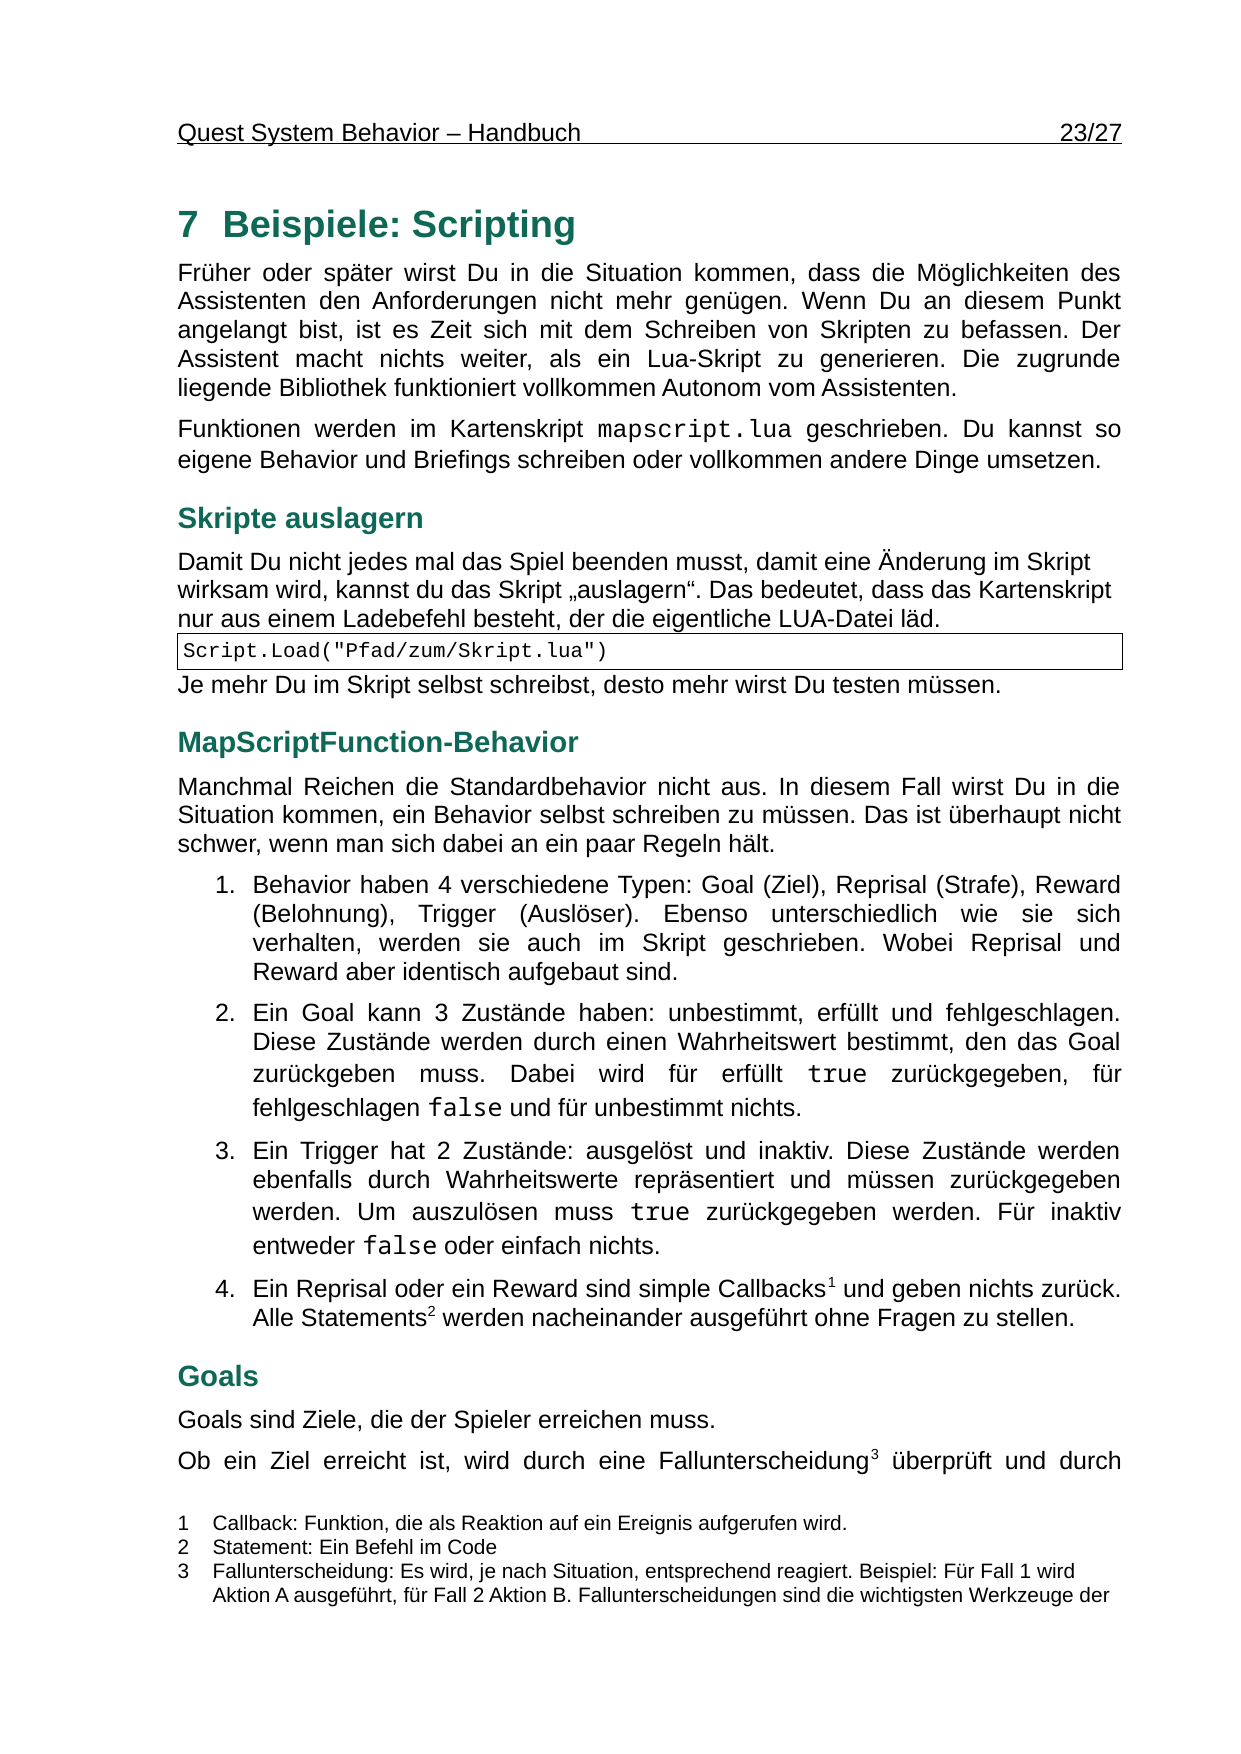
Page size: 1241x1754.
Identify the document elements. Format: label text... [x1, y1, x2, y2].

subtitle Goals [177, 1359, 1122, 1392]
text Je mehr Du im Skript selbst schreibst, desto mehr wirst Du testen müssen. [177, 670, 1122, 698]
text Damit Du nicht jedes mal das Spiel beenden musst, damit eine Änderung im Skript wirksam wird, kannst du das Skript „auslagern“. Das bedeutet, dass das Kartenskript nur aus einem Ladebefehl besteht, der die eigentliche LUA-Datei läd. [177, 547, 1122, 633]
list Ein Trigger hat 2 Zustände: ausgelöst und inaktiv. Diese Zustände werden ebenfalls durch Wahrheitswerte repräsentiert und müssen zurückgegeben werden. Um auszulösen muss true zurückgegeben werden. Für inaktiv entweder false oder einfach nichts. [215, 1136, 1122, 1262]
list Ein Reprisal oder ein Reward sind simple Callbacks und geben nichts zurück. Alle Statements werden nacheinander ausgeführt ohne Fragen zu stellen. [215, 1274, 1122, 1332]
list Ein Goal kann 3 Zustände haben: unbestimmt, erfüllt und fehlgeschlagen. Diese Zustände werden durch einen Wahrheitswert bestimmt, den das Goal zurückgeben muss. Dabei wird für erfüllt true zurückgegeben, für fehlgeschlagen false und für unbestimmt nichts. [215, 998, 1122, 1123]
text Früher oder später wirst Du in die Situation kommen, dass die Möglichkeiten des Assistenten den Anforderungen nicht mehr genügen. Wenn Du an diesem Punkt angelangt bist, ist es Zeit sich mit dem Schreiben von Skripten zu befassen. Der Assistent macht nichts weiter, als ein Lua-Skript zu generieren. Die zugrunde liegende Bibliothek funktioniert vollkommen Autonom vom Assistenten. [177, 257, 1122, 401]
text Ob ein Ziel erreicht ist, wird durch eine Fallunterscheidung überprüft und durch [177, 1446, 1122, 1475]
subtitle Beispiele: Scripting [177, 201, 1122, 245]
text Fallunterscheidung: Es wird, je nach Situation, entsprechend reagiert. Beispiel: Für Fall 1 wird Aktion A ausgeführt, für Fall 2 Aktion B. Fallunterscheidungen sind die wichtigsten Werkzeuge der [177, 1558, 1122, 1606]
list Statement: Ein Befehl im Code [177, 1534, 1122, 1558]
subtitle MapScriptFunction-Behavior [177, 725, 1122, 759]
list Callback: Funktion, die als Reaktion auf ein Ereignis aufgerufen wird. [177, 1511, 1122, 1534]
text Goals sind Ziele, die der Spieler erreichen muss. [177, 1405, 1122, 1434]
text Manchmal Reichen die Standardbehavior nicht aus. In diesem Fall wirst Du in die Situation kommen, ein Behavior selbst schreiben zu müssen. Das ist überhaupt nicht schwer, wenn man sich dabei an ein paar Regeln hält. [177, 772, 1122, 858]
text Funktionen werden im Kartenskript mapscript.lua geschrieben. Du kannst so eigene Behavior und Briefings schreiben oder vollkommen andere Dinge umsetzen. [177, 414, 1122, 473]
subtitle Skripte auslagern [177, 501, 1122, 534]
list Behavior haben 4 verschiedene Typen: Goal (Ziel), Reprisal (Strafe), Reward (Belohnung), Trigger (Auslöser). Ebenso unterschiedlich wie sie sich verhalten, werden sie auch im Skript geschrieben. Wobei Reprisal und Reward aber identisch aufgebaut sind. [215, 870, 1122, 985]
